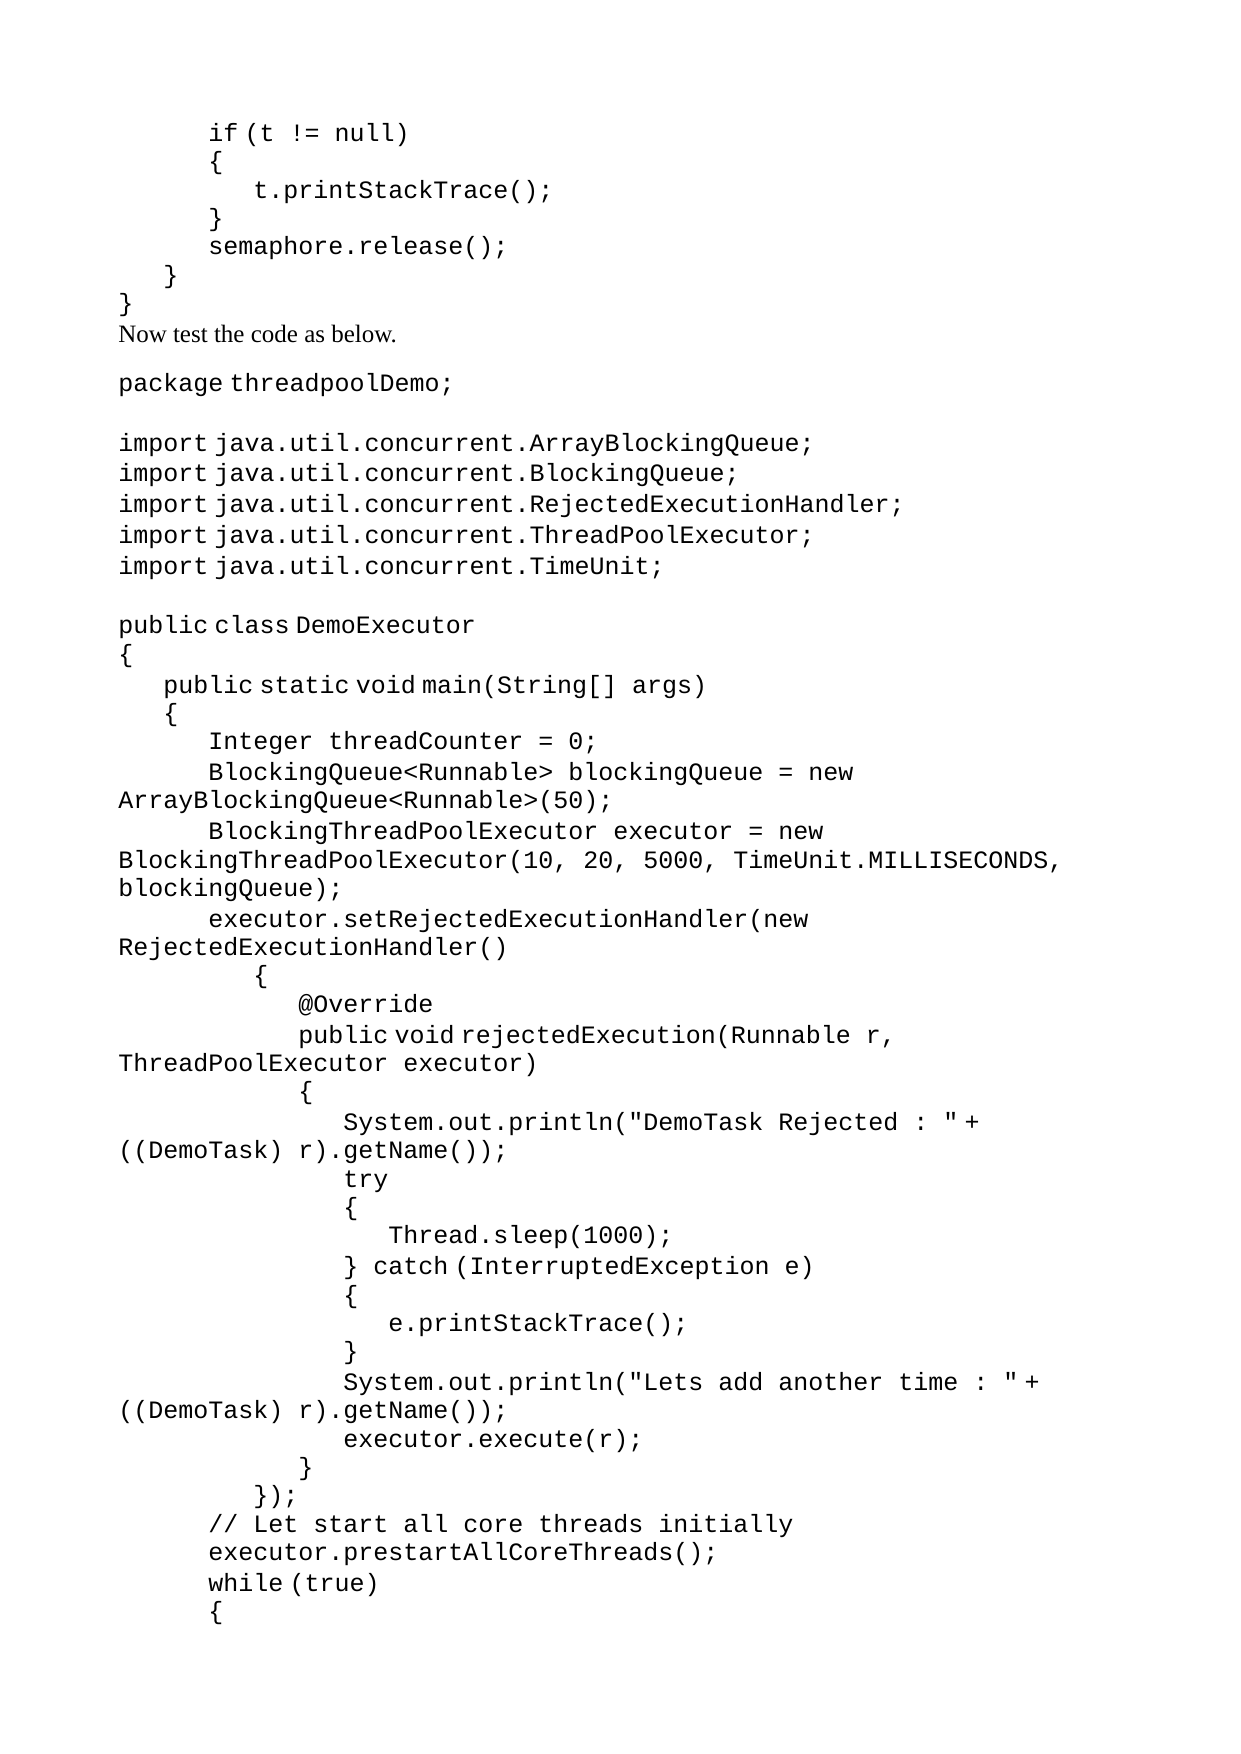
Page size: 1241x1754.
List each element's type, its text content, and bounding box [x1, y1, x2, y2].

text Now test the code as below. [118, 319, 1122, 348]
table_header if (t != null) { t.printStackTrace(); } semaphore.release(); } } [118, 118, 1122, 319]
table_header package threadpoolDemo; import java.util.concurrent.ArrayBlockingQueue; import java.util.concurrent.BlockingQueue; import java.util.concurrent.RejectedExecutionHandler; import java.util.concurrent.ThreadPoolExecutor; import java.util.concurrent.TimeUnit; public class DemoExecutor { public static void main(String[] args) { Integer threadCounter = 0; BlockingQueue<Runnable> blockingQueue = new ArrayBlockingQueue<Runnable>(50); BlockingThreadPoolExecutor executor = new BlockingThreadPoolExecutor(10, 20, 5000, TimeUnit.MILLISECONDS, blockingQueue); executor.setRejectedExecutionHandler(new RejectedExecutionHandler() { @Override public void rejectedExecution(Runnable r, ThreadPoolExecutor executor) { System.out.println("DemoTask Rejected : " + ((DemoTask) r).getName()); try { Thread.sleep(1000); } catch (InterruptedException e) { e.printStackTrace(); } System.out.println("Lets add another time : " + ((DemoTask) r).getName()); executor.execute(r); } }); // Let start all core threads initially executor.prestartAllCoreThreads(); while (true) { [118, 368, 1122, 1627]
